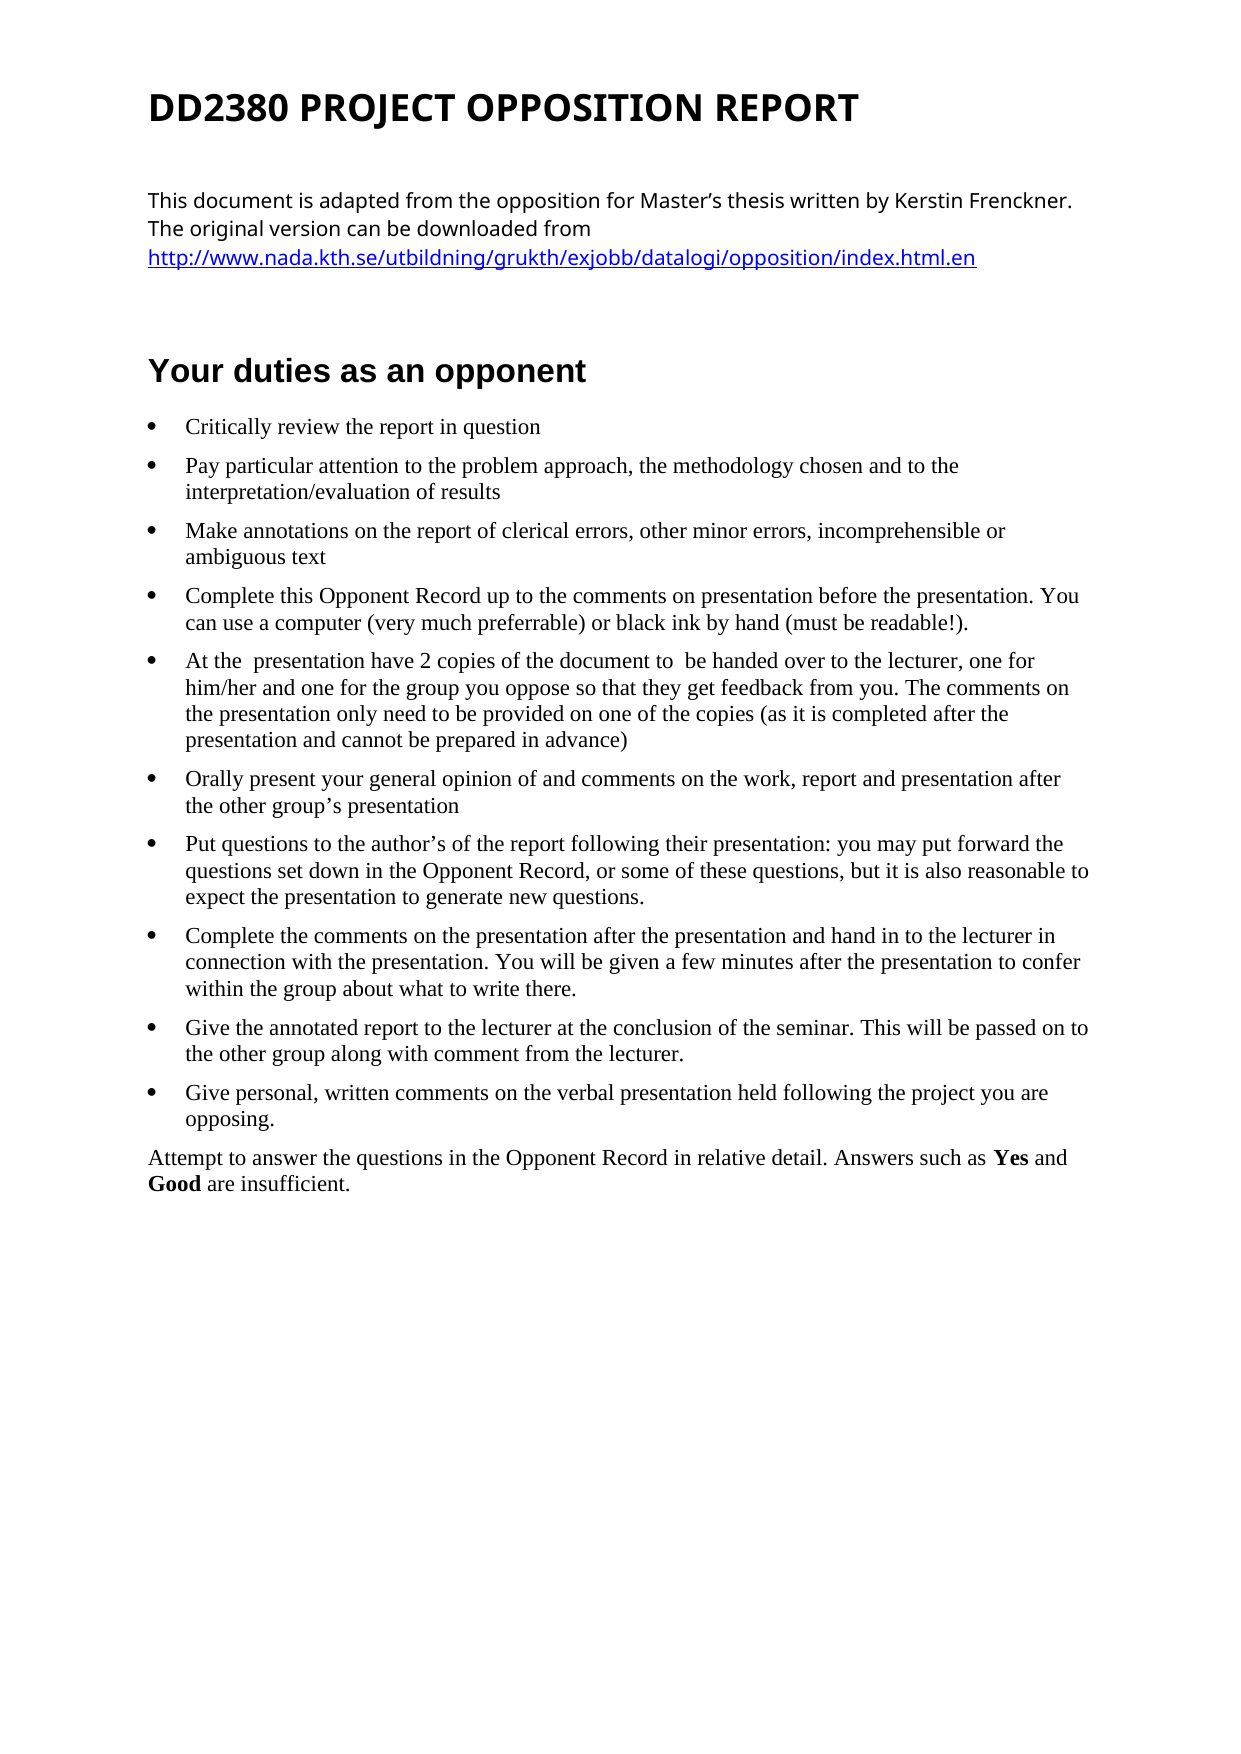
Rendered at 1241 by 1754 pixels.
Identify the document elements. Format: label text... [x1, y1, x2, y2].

list Give the annotated report to the lecturer at the conclusion of the seminar. This will be passed on to the other group along with comment from the lecturer. [148, 1014, 1092, 1066]
list Complete the comments on the presentation after the presentation and hand in to the lecturer in connection with the presentation. You will be given a few minutes after the presentation to confer within the group about what to write there. [148, 922, 1092, 1001]
list Pay particular attention to the problem approach, the methodology chosen and to the interpretation/evaluation of results [148, 452, 1092, 504]
list Give personal, written comments on the verbal presentation held following the project you are opposing. [148, 1079, 1092, 1132]
list Put questions to the author’s of the report following their presentation: you may put forward the questions set down in the Opponent Record, or some of these questions, but it is also reasonable to expect the presentation to generate new questions. [148, 831, 1092, 909]
text Attempt to answer the questions in the Opponent Record in relative detail. Answers such as Yes and Good are insufficient. [148, 1144, 1092, 1197]
subtitle Your duties as an opponent [148, 352, 1092, 390]
list Critically review the report in question [148, 413, 1092, 439]
list At the presentation have 2 copies of the document to be handed over to the lecturer, one for him/her and one for the group you oppose so that they get feedback from you. The comments on the presentation only need to be provided on one of the copies (as it is completed after the presentation and cannot be prepared in advance) [148, 647, 1092, 753]
list Make annotations on the report of clerical errors, other minor errors, incomprehensible or ambiguous text [148, 517, 1092, 570]
list Orally present your general opinion of and comments on the work, report and presentation after the other group’s presentation [148, 765, 1092, 818]
list Complete this Opponent Record up to the comments on presentation before the presentation. You can use a computer (very much preferrable) or black ink by hand (must be readable!). [148, 582, 1092, 635]
